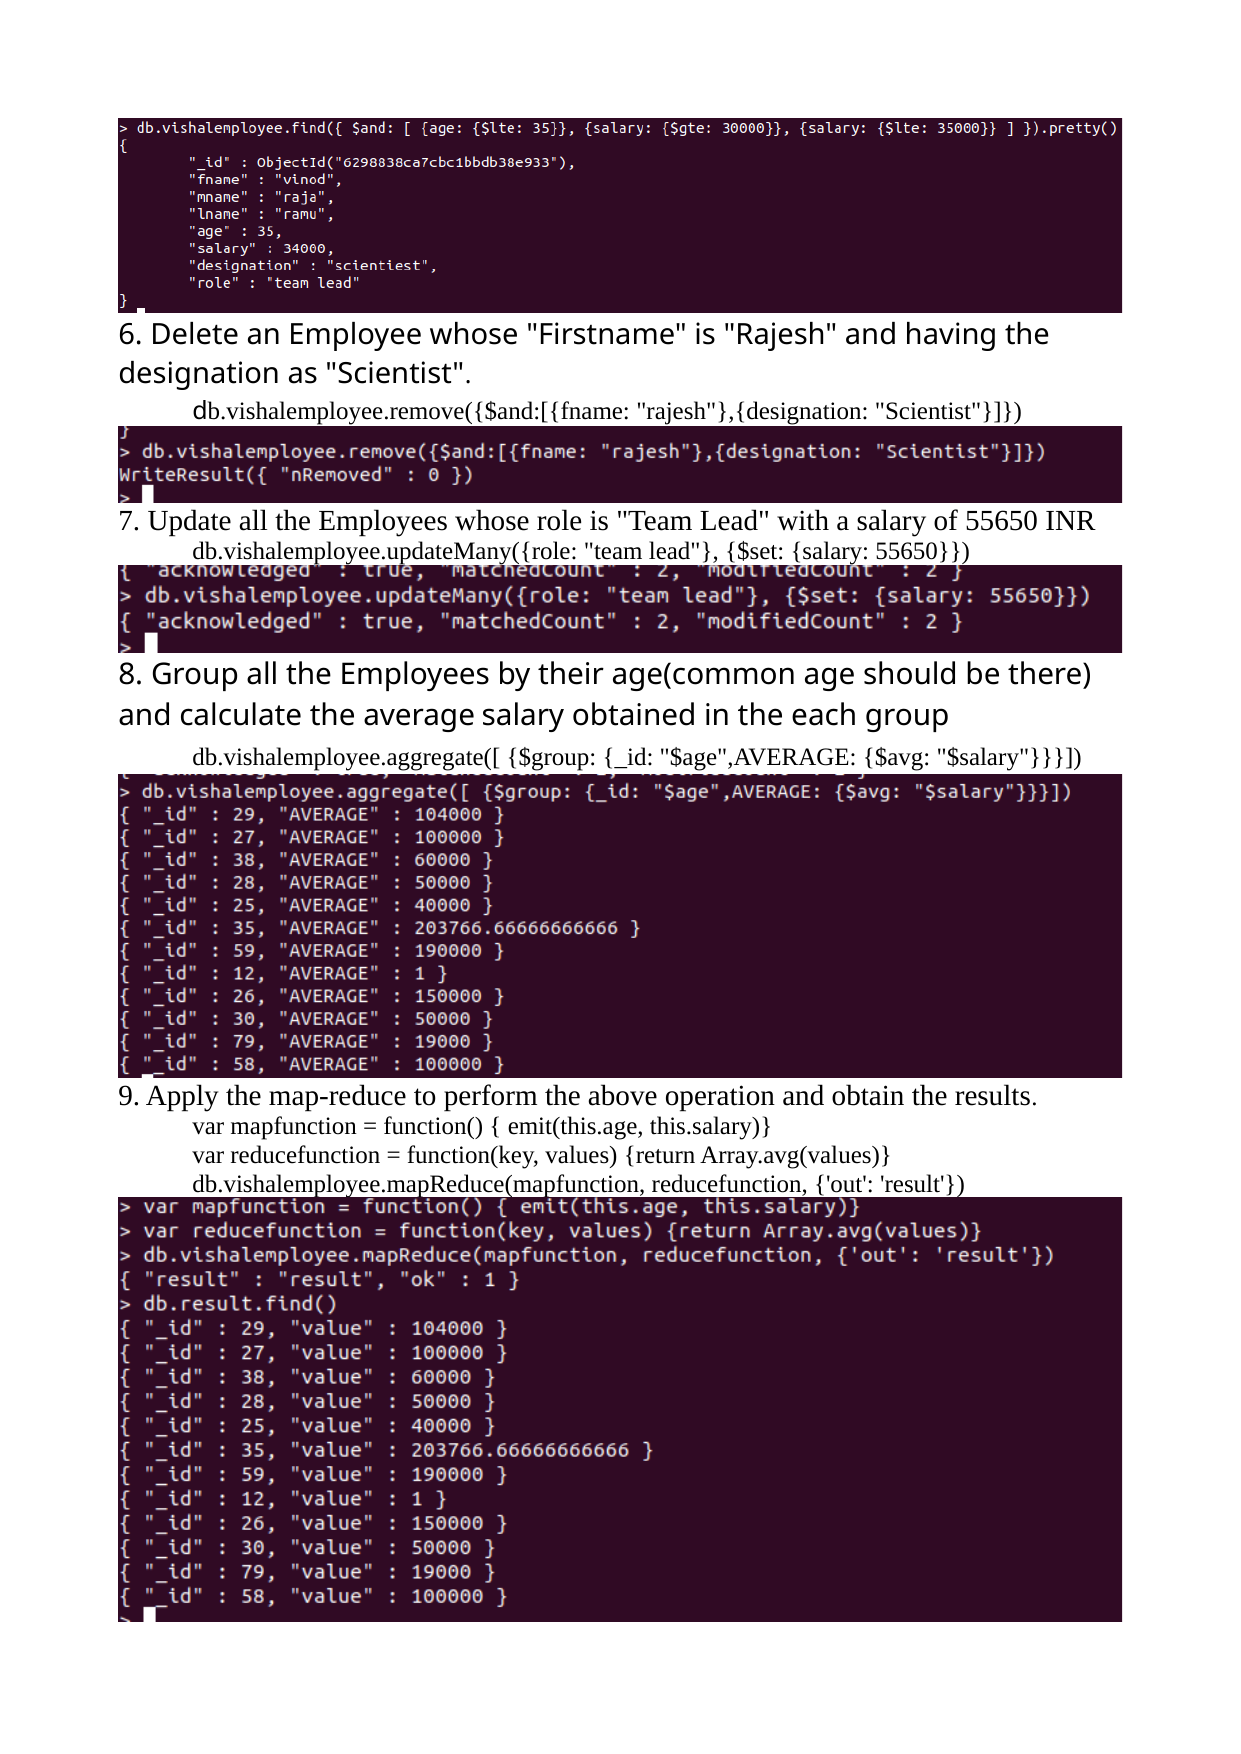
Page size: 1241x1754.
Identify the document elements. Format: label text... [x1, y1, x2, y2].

text var reducefunction = function(key, values) {return Array.avg(values)} [118, 1140, 1122, 1169]
text 6. Delete an Employee whose "Firstname" is "Rajesh" and having the designation as "Scientist". [118, 313, 1122, 392]
text db.vishalemployee.remove({$and:[{fname: "rajesh"},{designation: "Scientist"}]}) [118, 392, 1122, 426]
text 8. Group all the Employees by their age(common age should be there) and calculate the average salary obtained in the each group [118, 653, 1122, 734]
picture [118, 774, 1123, 1078]
text var mapfunction = function() { emit(this.age, this.salary)} [118, 1111, 1122, 1140]
text 9. Apply the map-reduce to perform the above operation and obtain the results. [118, 1078, 1122, 1111]
picture [118, 1197, 1123, 1622]
picture [118, 565, 1123, 653]
picture [118, 426, 1123, 503]
text 7. Update all the Employees whose role is "Team Lead" with a salary of 55650 INR [118, 503, 1122, 536]
text db.vishalemployee.mapReduce(mapfunction, reducefunction, {'out': 'result'}) [118, 1169, 1122, 1197]
text db.vishalemployee.aggregate([ {$group: {_id: "$age",AVERAGE: {$avg: "$salary"}}}]) [118, 734, 1122, 774]
picture [118, 118, 1123, 313]
text db.vishalemployee.updateMany({role: "team lead"}, {$set: {salary: 55650}}) [118, 536, 1122, 565]
